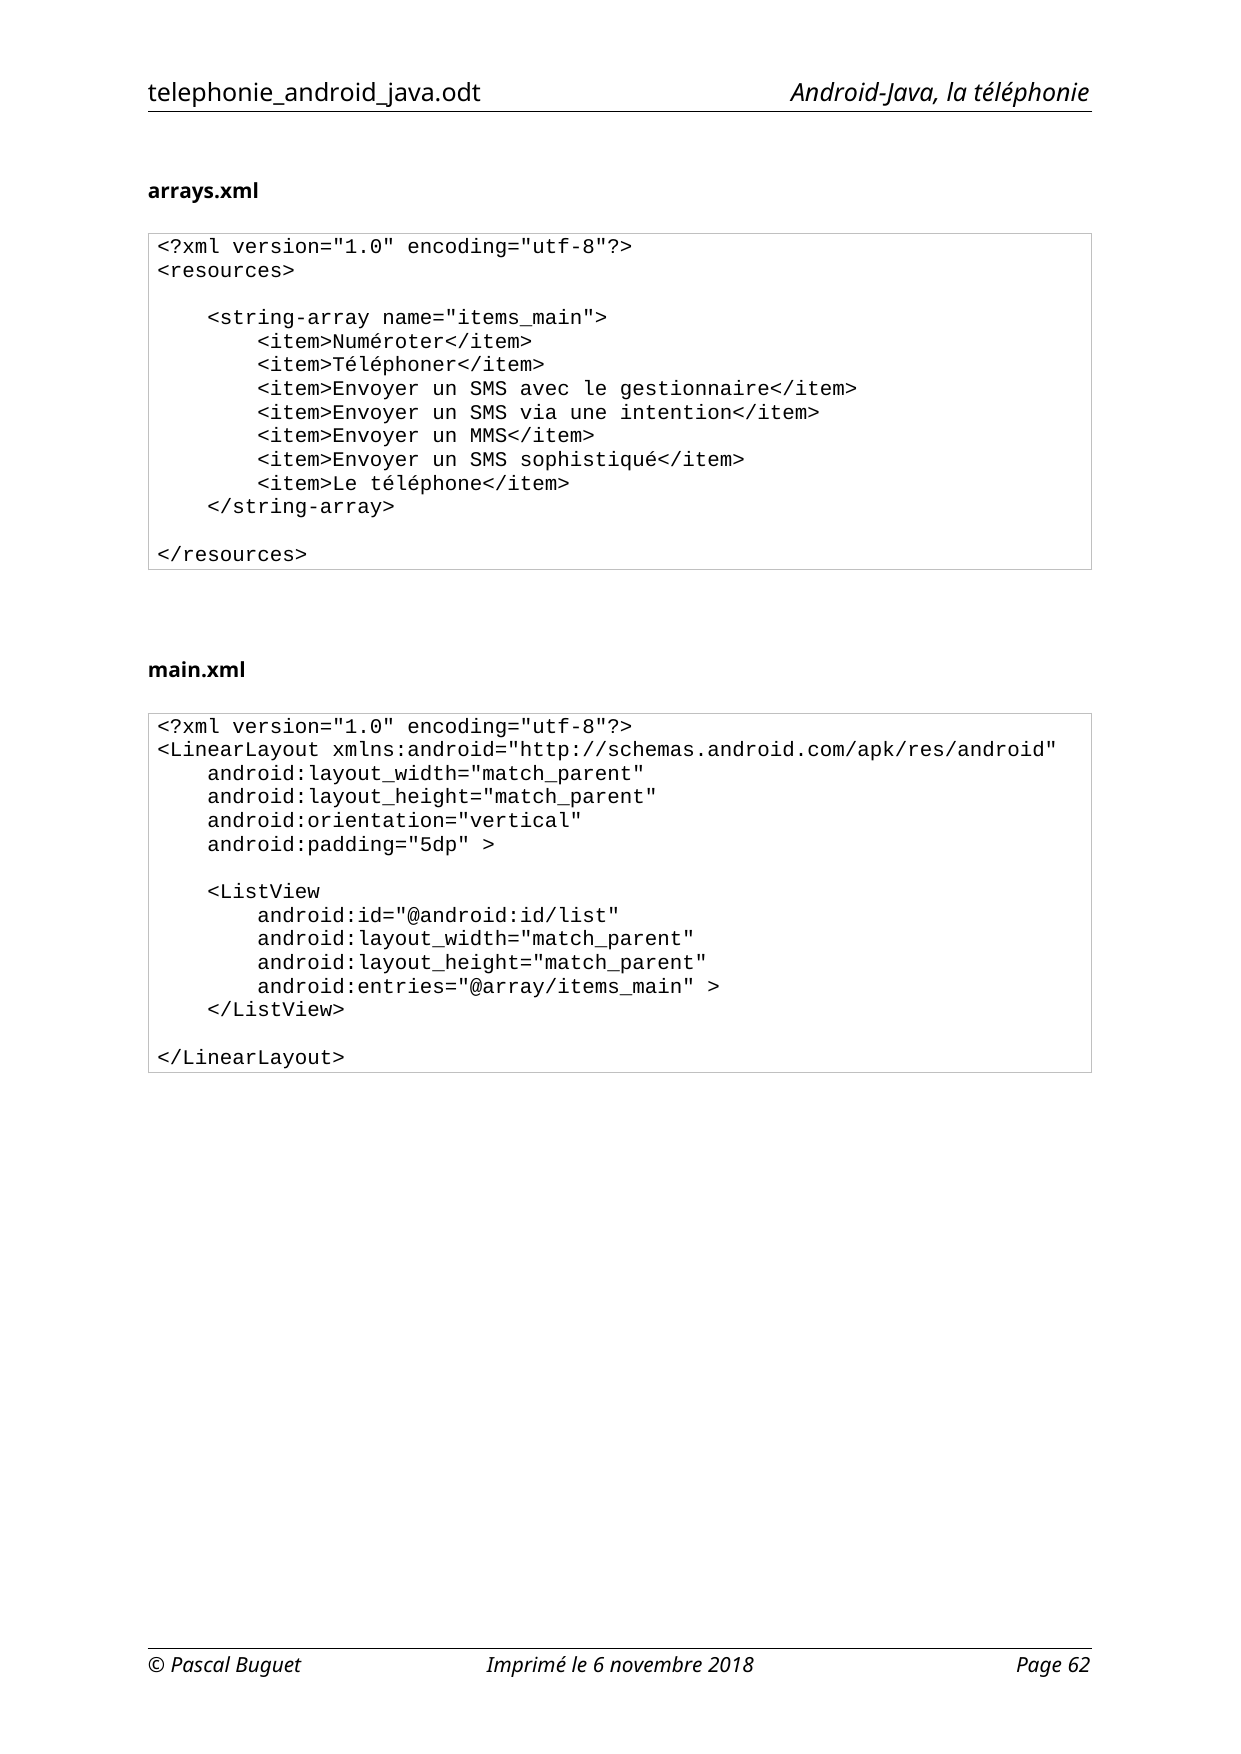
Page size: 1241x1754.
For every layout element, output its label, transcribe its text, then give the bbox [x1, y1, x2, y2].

text android:layout_width="match_parent" [149, 760, 1091, 783]
text <ListView [149, 878, 1091, 902]
text <resources> [149, 257, 1091, 280]
text android:entries="@array/items_main" > [149, 973, 1091, 996]
text android:layout_width="match_parent" [149, 925, 1091, 949]
text </resources> [149, 540, 1091, 569]
text <item>Numéroter</item> [149, 328, 1091, 351]
text android:id="@android:id/list" [149, 902, 1091, 925]
text android:padding="5dp" > [149, 831, 1091, 854]
text main.xml [148, 656, 1092, 684]
text android:layout_height="match_parent" [149, 949, 1091, 973]
text </LinearLayout> [149, 1043, 1091, 1072]
text </string-array> [149, 493, 1091, 517]
text <item>Envoyer un SMS via une intention</item> [149, 398, 1091, 422]
text <item>Envoyer un SMS sophistiqué</item> [149, 446, 1091, 469]
text <string-array name="items_main"> [149, 304, 1091, 328]
text <item>Envoyer un MMS</item> [149, 422, 1091, 446]
text </ListView> [149, 996, 1091, 1020]
text android:orientation="vertical" [149, 807, 1091, 831]
text <?xml version="1.0" encoding="utf-8"?> [149, 714, 1091, 736]
text <item>Téléphoner</item> [149, 351, 1091, 375]
text <?xml version="1.0" encoding="utf-8"?> [149, 234, 1091, 257]
text <LinearLayout xmlns:android="http://schemas.android.com/apk/res/android" [149, 736, 1091, 760]
text <item>Envoyer un SMS avec le gestionnaire</item> [149, 375, 1091, 398]
text android:layout_height="match_parent" [149, 783, 1091, 807]
text arrays.xml [148, 176, 1092, 204]
text <item>Le téléphone</item> [149, 469, 1091, 493]
